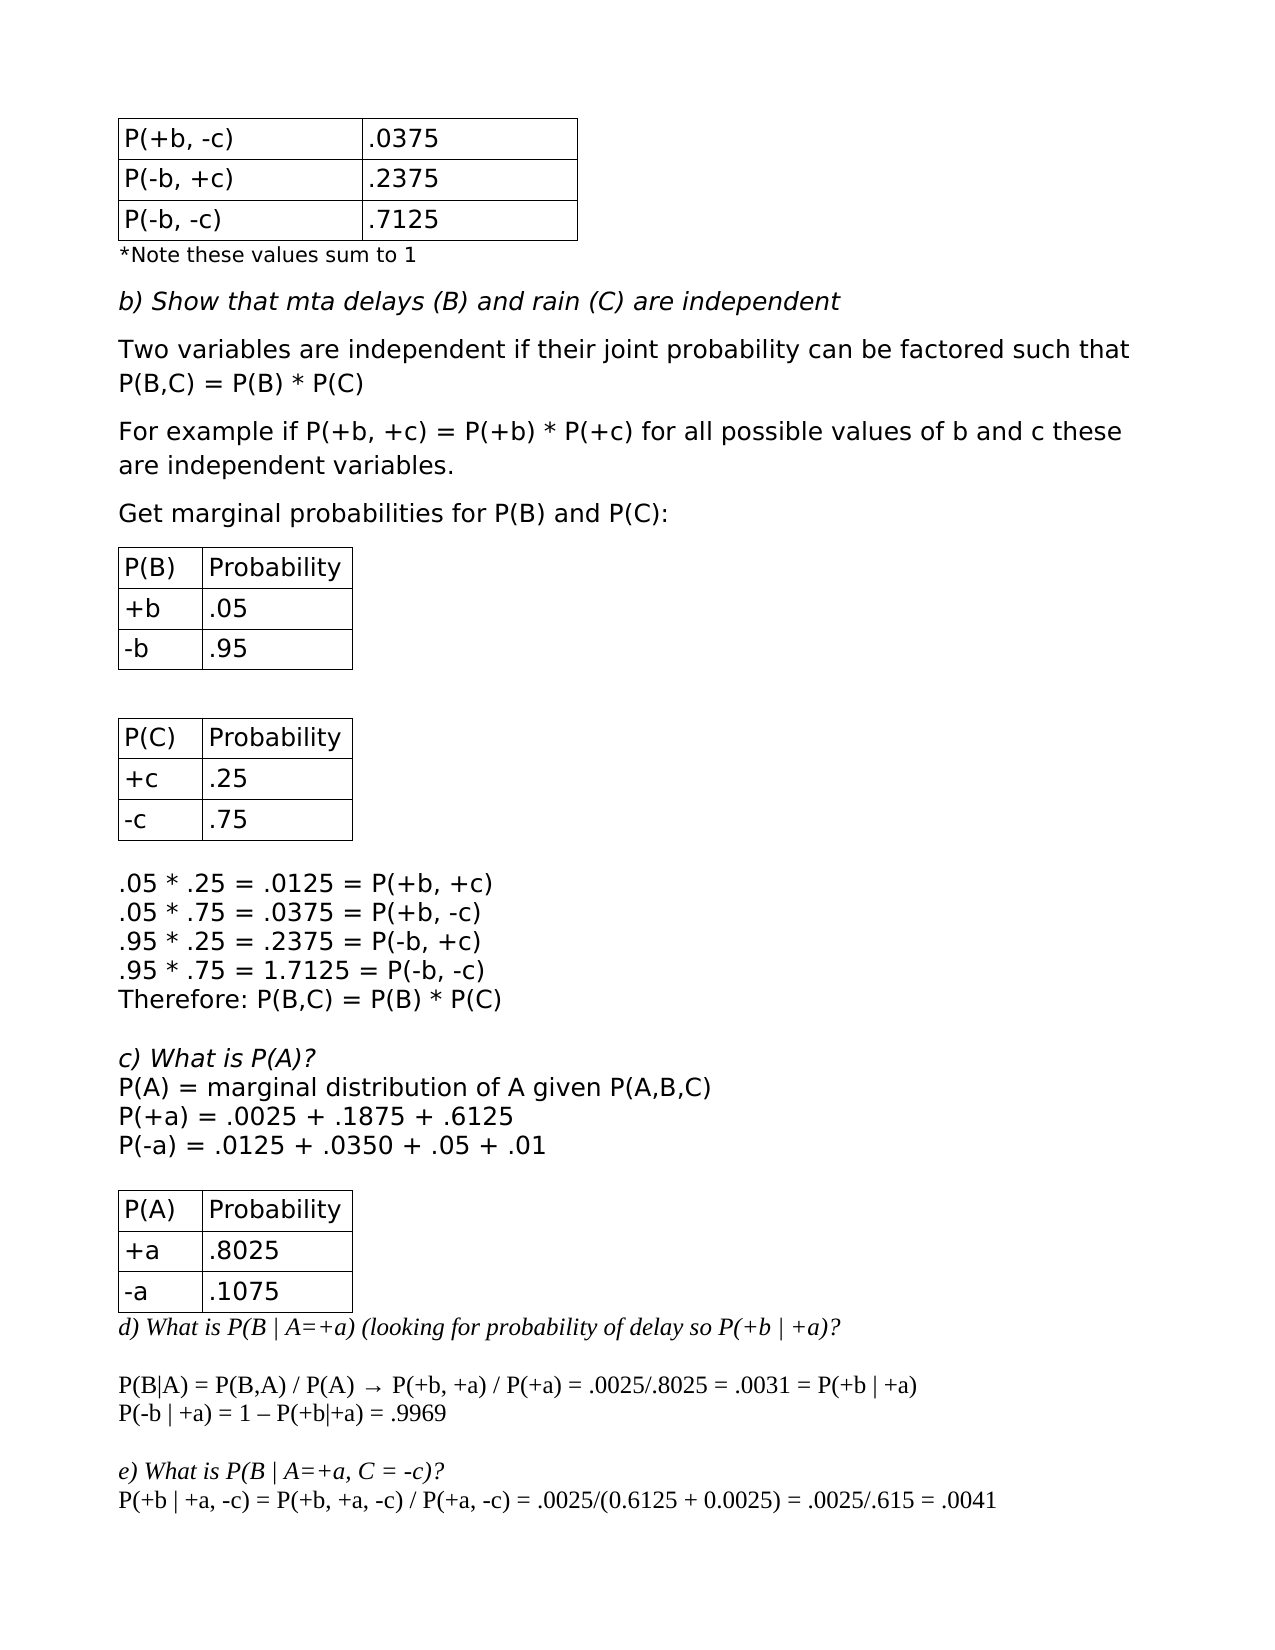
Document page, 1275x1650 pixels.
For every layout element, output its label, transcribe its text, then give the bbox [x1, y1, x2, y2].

table_cell .1075 [203, 1272, 352, 1312]
text Two variables are independent if their joint probability can be factored such that P(B,C) = P(B) * P(C) [118, 336, 1157, 398]
text b) Show that mta delays (B) and rain (C) are independent [118, 288, 1157, 317]
table_header Probability [203, 548, 352, 588]
table_cell +a [119, 1232, 202, 1271]
table_cell -b [119, 630, 202, 669]
text P(-a) = .0125 + .0350 + .05 + .01 [118, 1132, 1157, 1161]
text .05 * .75 = .0375 = P(+b, -c) [118, 898, 1157, 927]
text .95 * .75 = 1.7125 = P(-b, -c) [118, 957, 1157, 986]
table_cell .8025 [203, 1232, 352, 1271]
table_header Probability [203, 1191, 352, 1231]
text P(B|A) = P(B,A) / P(A) → P(+b, +a) / P(+a) = .0025/.8025 = .0031 = P(+b | +a) [118, 1370, 1157, 1398]
table_cell P(-b, +c) [119, 160, 362, 199]
text Therefore: P(B,C) = P(B) * P(C) [118, 986, 1157, 1015]
table_cell .05 [203, 589, 352, 629]
table_cell .75 [203, 800, 352, 840]
table_cell -c [119, 800, 202, 840]
table_cell .7125 [363, 201, 577, 240]
text P(-b | +a) = 1 – P(+b|+a) = .9969 [118, 1398, 1157, 1427]
text For example if P(+b, +c) = P(+b) * P(+c) for all possible values of b and c these are independent variables. [118, 417, 1157, 480]
table_cell .2375 [363, 160, 577, 199]
text P(+a) = .0025 + .1875 + .6125 [118, 1102, 1157, 1132]
text Get marginal probabilities for P(B) and P(C): [118, 499, 1157, 528]
table_cell .95 [203, 630, 352, 669]
text c) What is P(A)? [118, 1044, 1157, 1073]
table_cell +c [119, 759, 202, 799]
table_header P(B) [119, 548, 202, 588]
table_cell -a [119, 1272, 202, 1312]
text .95 * .25 = .2375 = P(-b, +c) [118, 927, 1157, 957]
text *Note these values sum to 1 [118, 240, 1157, 269]
table_cell .25 [203, 759, 352, 799]
text .05 * .25 = .0125 = P(+b, +c) [118, 869, 1157, 898]
text P(+b | +a, -c) = P(+b, +a, -c) / P(+a, -c) = .0025/(0.6125 + 0.0025) = .0025/.615 = .0041 [118, 1485, 1157, 1513]
table_header Probability [203, 719, 352, 758]
table_cell .0375 [363, 119, 577, 159]
table_cell P(-b, -c) [119, 201, 362, 240]
text e) What is P(B | A=+a, C = -c)? [118, 1456, 1157, 1485]
text d) What is P(B | A=+a) (looking for probability of delay so P(+b | +a)? [118, 1312, 1157, 1341]
table_cell P(+b, -c) [119, 119, 362, 159]
table_cell +b [119, 589, 202, 629]
table_header P(A) [119, 1191, 202, 1231]
table_header P(C) [119, 719, 202, 758]
text P(A) = marginal distribution of A given P(A,B,C) [118, 1073, 1157, 1102]
